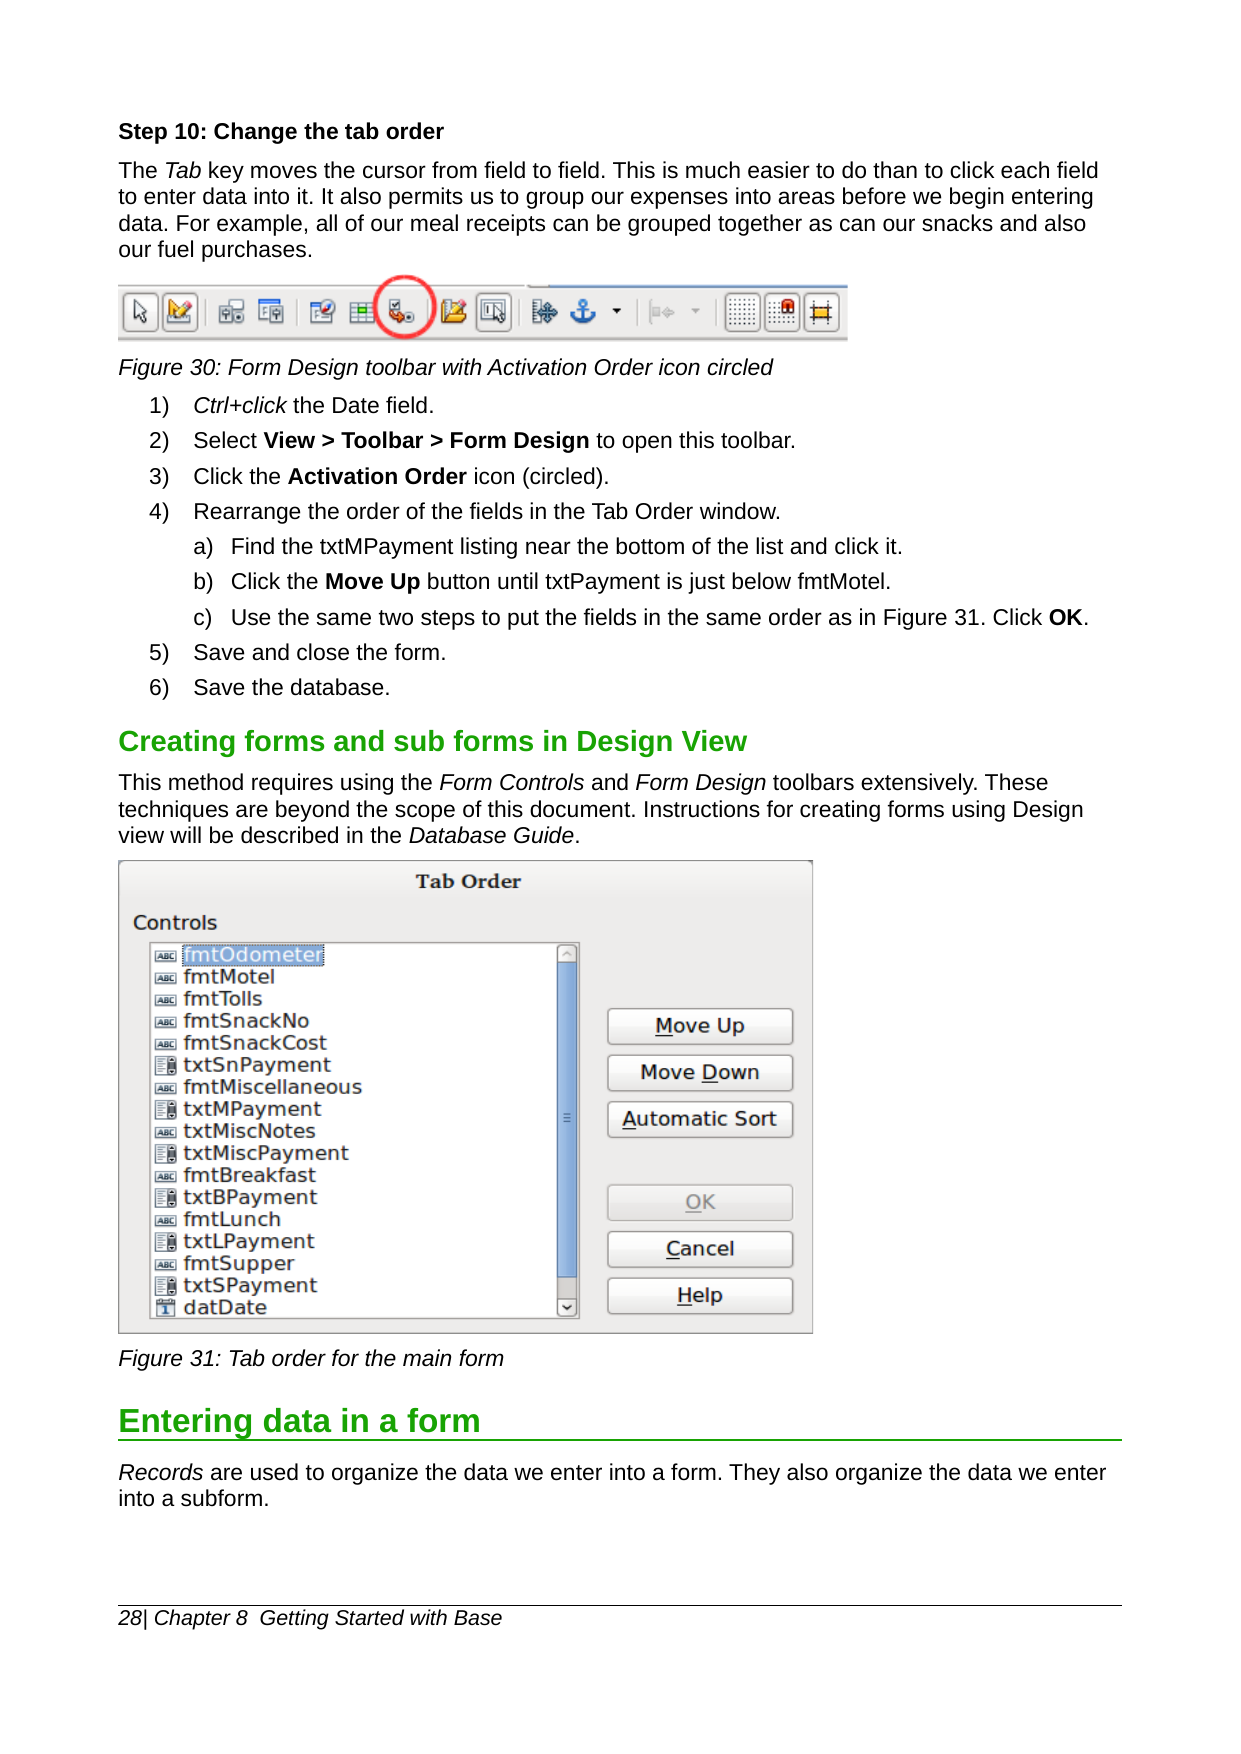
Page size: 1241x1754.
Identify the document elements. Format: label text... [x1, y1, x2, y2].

text Step 10: Change the tab order [118, 118, 1122, 144]
list Select View > Toolbar > Form Design to open this toolbar. [169, 427, 1122, 454]
picture [118, 860, 814, 1334]
picture [118, 274, 848, 342]
list Rearrange the order of the fields in the Tab Order window. [169, 498, 1122, 524]
text The Tab key moves the cursor from field to field. This is much easier to do than to click each field to enter data into it. It also permits us to group our expenses into areas before we begin entering data. For example, all of our meal receipts can be grouped together as can our snacks and also our fuel purchases. [118, 157, 1122, 262]
list Click the Activation Order icon (circled). [169, 463, 1122, 489]
list Save and close the form. [169, 639, 1122, 665]
text Figure 30: Form Design toolbar with Activation Order icon circled [118, 354, 847, 380]
list Find the txtMPayment listing near the bottom of the list and click it. [193, 533, 1122, 559]
list Save the database. [169, 674, 1122, 700]
subtitle Creating forms and sub forms in Design View [118, 724, 1122, 757]
text Records are used to organize the data we enter into a form. They also organize the data we enter into a subform. [118, 1459, 1122, 1512]
text This method requires using the Form Controls and Form Design toolbars extensively. These techniques are beyond the scope of this document. Instructions for creating forms using Design view will be described in the Database Guide. [118, 769, 1122, 848]
text Figure 31: Tab order for the main form [118, 1345, 813, 1371]
subtitle Entering data in a form [118, 1401, 1122, 1439]
list Ctrl+click the Date field. [169, 392, 1122, 418]
list Click the Move Up button until txtPayment is just below fmtMotel. [193, 568, 1122, 594]
list Use the same two steps to put the fields in the same order as in Figure 31. Click OK. [193, 603, 1122, 630]
